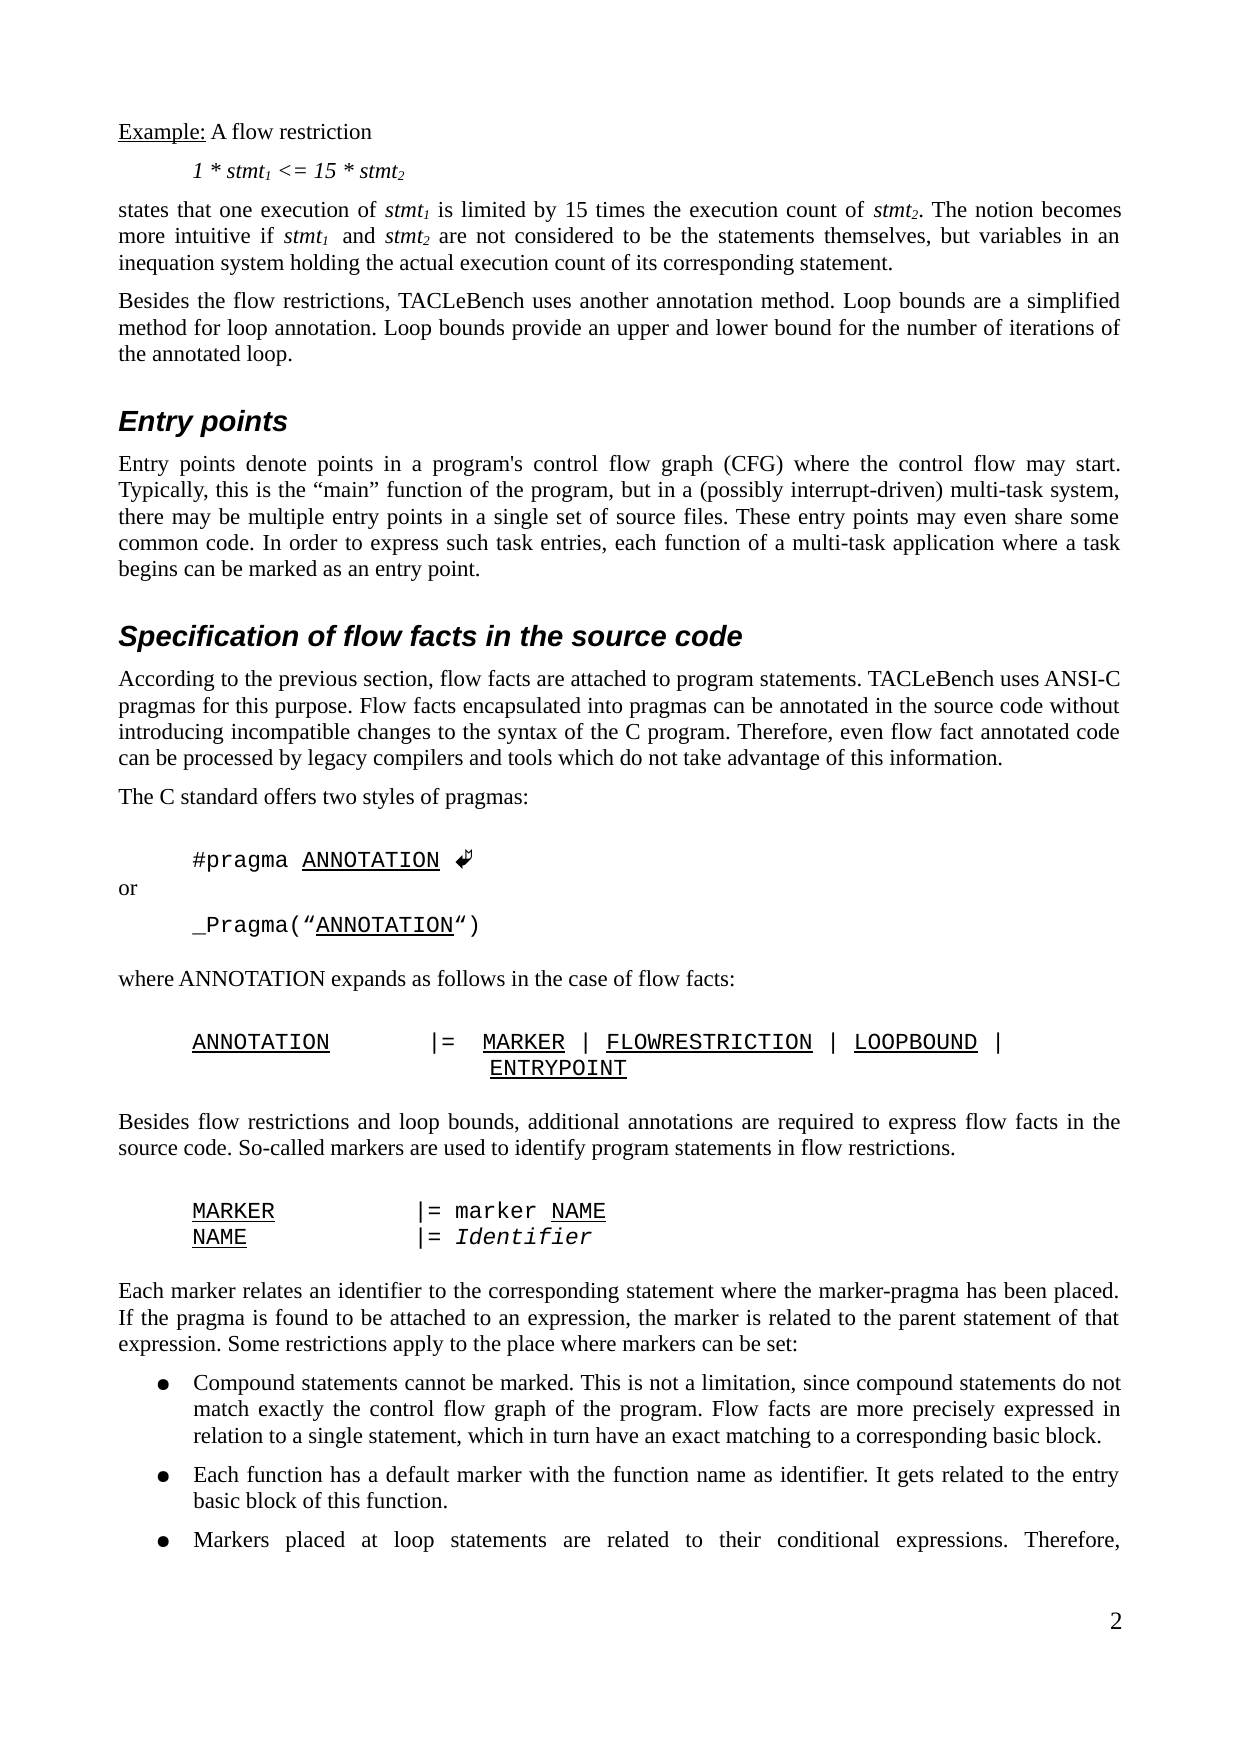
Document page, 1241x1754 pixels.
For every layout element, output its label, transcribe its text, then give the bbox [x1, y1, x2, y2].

text ANNOTATION |= MARKER | FLOWRESTRICTION | LOOPBOUND | [118, 1030, 1122, 1056]
text According to the previous section, flow facts are attached to program statements. TACLeBench uses ANSI-C pragmas for this purpose. Flow facts encapsulated into pragmas can be annotated in the source code without introducing incompatible changes to the syntax of the C program. Therefore, even flow fact annotated code can be processed by legacy compilers and tools which do not take advantage of this information. [118, 665, 1122, 771]
text #pragma ANNOTATION  [118, 848, 1122, 874]
text ENTRYPOINT [118, 1056, 1122, 1082]
text The C standard offers two styles of pragmas: [118, 783, 1122, 809]
text _Pragma(“ANNOTATION“) [118, 913, 1122, 939]
text or [118, 874, 1122, 901]
text where ANNOTATION expands as follows in the case of flow facts: [118, 965, 1122, 991]
text NAME |= Identifier [118, 1226, 1122, 1252]
list Markers placed at loop statements are related to their conditional expressions. Therefore, [156, 1526, 1122, 1552]
subtitle Entry points [118, 404, 1122, 437]
list Compound statements cannot be marked. This is not a limitation, since compound statements do not match exactly the control flow graph of the program. Flow facts are more precisely expressed in relation to a single statement, which in turn have an exact matching to a corresponding basic block. [156, 1369, 1122, 1448]
text Besides the flow restrictions, TACLeBench uses another annotation method. Loop bounds are a simplified method for loop annotation. Loop bounds provide an upper and lower bound for the number of iterations of the annotated loop. [118, 287, 1122, 366]
text Entry points denote points in a program's control flow graph (CFG) where the control flow may start. Typically, this is the “main” function of the program, but in a (possibly interrupt-driven) multi-task system, there may be multiple entry points in a single set of source files. These entry points may even share some common code. In order to express such task entries, each function of a multi-task application where a task begins can be marked as an entry point. [118, 450, 1122, 582]
text MARKER |= marker NAME [118, 1200, 1122, 1226]
text 1 * stmt1 <= 15 * stmt2 [118, 157, 1122, 183]
subtitle Specification of flow facts in the source code [118, 619, 1122, 653]
text Each marker relates an identifier to the corresponding statement where the marker-pragma has been placed. If the pragma is found to be attached to an expression, the marker is related to the parent statement of that expression. Some restrictions apply to the place where markers can be set: [118, 1277, 1122, 1357]
text states that one execution of stmt1 is limited by 15 times the execution count of stmt2. The notion becomes more intuitive if stmt1 and stmt2 are not considered to be the statements themselves, but variables in an inequation system holding the actual execution count of its corresponding statement. [118, 196, 1122, 275]
list Each function has a default marker with the function name as identifier. It gets related to the entry basic block of this function. [156, 1461, 1122, 1513]
text Besides flow restrictions and loop bounds, additional annotations are required to express flow facts in the source code. So-called markers are used to identify program statements in flow restrictions. [118, 1108, 1122, 1161]
text Example: A flow restriction [118, 118, 1122, 144]
